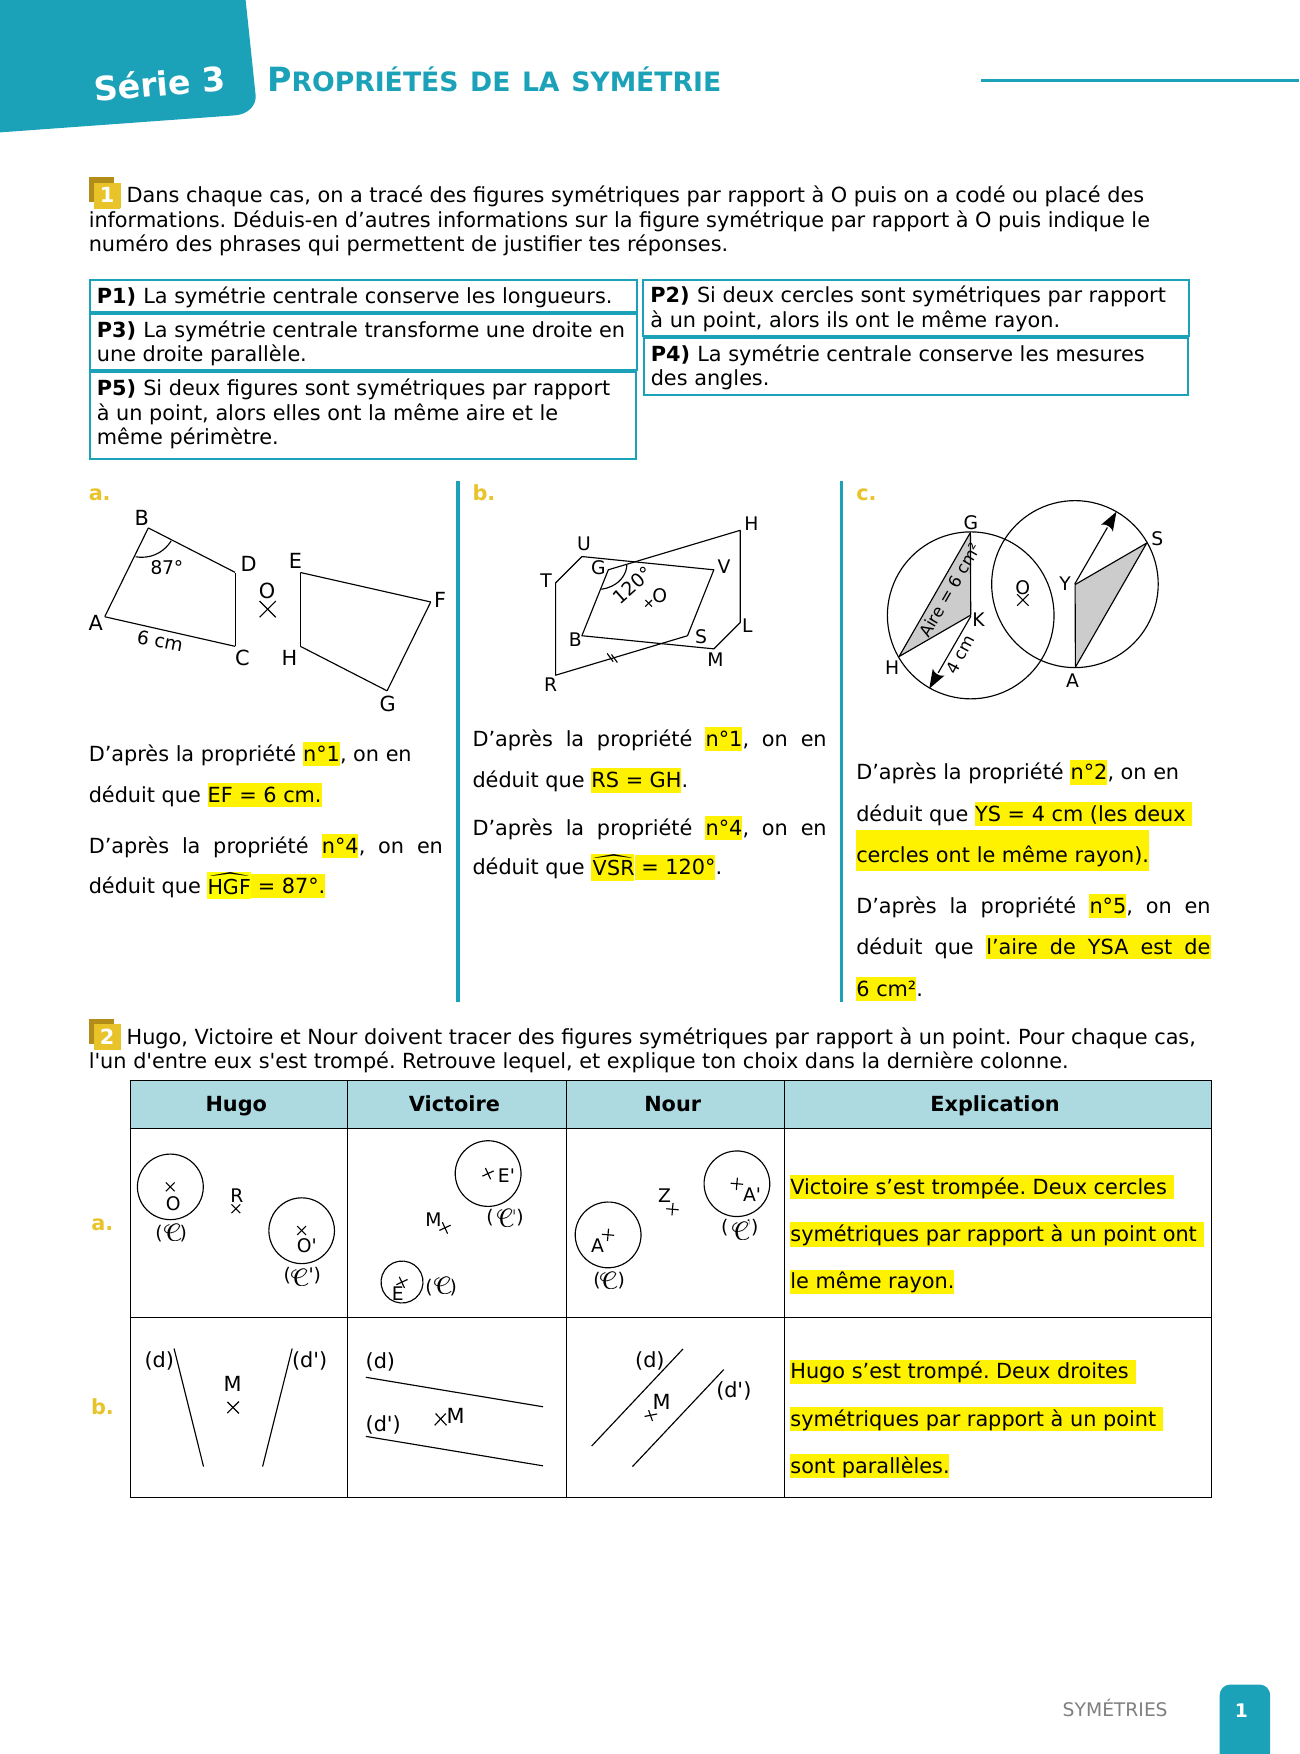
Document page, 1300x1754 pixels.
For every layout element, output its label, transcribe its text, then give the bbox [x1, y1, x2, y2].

table_cell [348, 1318, 566, 1497]
table_cell [567, 1318, 784, 1497]
table_cell b. [86, 1317, 130, 1497]
picture [433, 1276, 452, 1294]
table_cell [567, 1129, 784, 1317]
picture [599, 1271, 618, 1289]
text D’après la propriété n°2, on en déduit que YS = 4 cm (les deux cercles ont le même rayon). [856, 747, 1211, 871]
table_cell Victoire s’est trompée. Deux cercles symétriques par rapport à un point ont le même rayon. [785, 1129, 1211, 1317]
table_cell Hugo s’est trompé. Deux droites symétriques par rapport à un point sont parallèles. [785, 1318, 1211, 1497]
table_cell [348, 1129, 566, 1317]
table_header Nour [567, 1081, 784, 1128]
picture [163, 1223, 182, 1241]
picture [731, 1221, 750, 1240]
text D’après la propriété n°5, on en déduit que l’aire de YSA est de 6 cm². [856, 877, 1211, 1001]
text P1) La symétrie centrale conserve les longueurs. [97, 284, 630, 304]
text P2) Si deux cercles sont symétriques par rapport à un point, alors ils ont le même rayon. [650, 283, 1182, 332]
text D’après la propriété n°1, on en déduit que RS = GH. [472, 710, 827, 793]
table_cell a. [86, 1128, 130, 1317]
table_header Victoire [348, 1081, 566, 1128]
text P3) La symétrie centrale transforme une droite en une droite parallèle. [97, 318, 630, 366]
text D’après la propriété n°4, on en déduit que = 87°. [88, 817, 443, 899]
table_cell [131, 1318, 347, 1497]
text P4) La symétrie centrale conserve les mesures des angles. [651, 342, 1181, 391]
subtitle Hugo, Victoire et Nour doivent tracer des figures symétriques par rapport à un point. Pour chaque cas, l'un d'entre eux s'est trompé. Retrouve lequel, et explique ton choix dans la dernière colonne. [88, 1018, 1211, 1074]
text D’après la propriété n°1, on en déduit que EF = 6 cm. [88, 728, 443, 811]
picture [290, 1268, 309, 1286]
text D’après la propriété n°4, on en déduit que = 120°. [472, 798, 827, 881]
picture [496, 1208, 514, 1227]
table_header Hugo [131, 1081, 347, 1128]
table_header Explication [785, 1081, 1211, 1128]
text P5) Si deux figures sont symétriques par rapport à un point, alors elles ont la même aire et le même périmètre. [97, 376, 629, 449]
table_header [86, 1080, 130, 1128]
table_cell [131, 1129, 347, 1317]
subtitle Dans chaque cas, on a tracé des figures symétriques par rapport à O puis on a codé ou placé des informations. Déduis-en d’autres informations sur la figure symétrique par rapport à O puis indique le numéro des phrases qui permettent de justifier tes réponses. [88, 177, 1211, 257]
